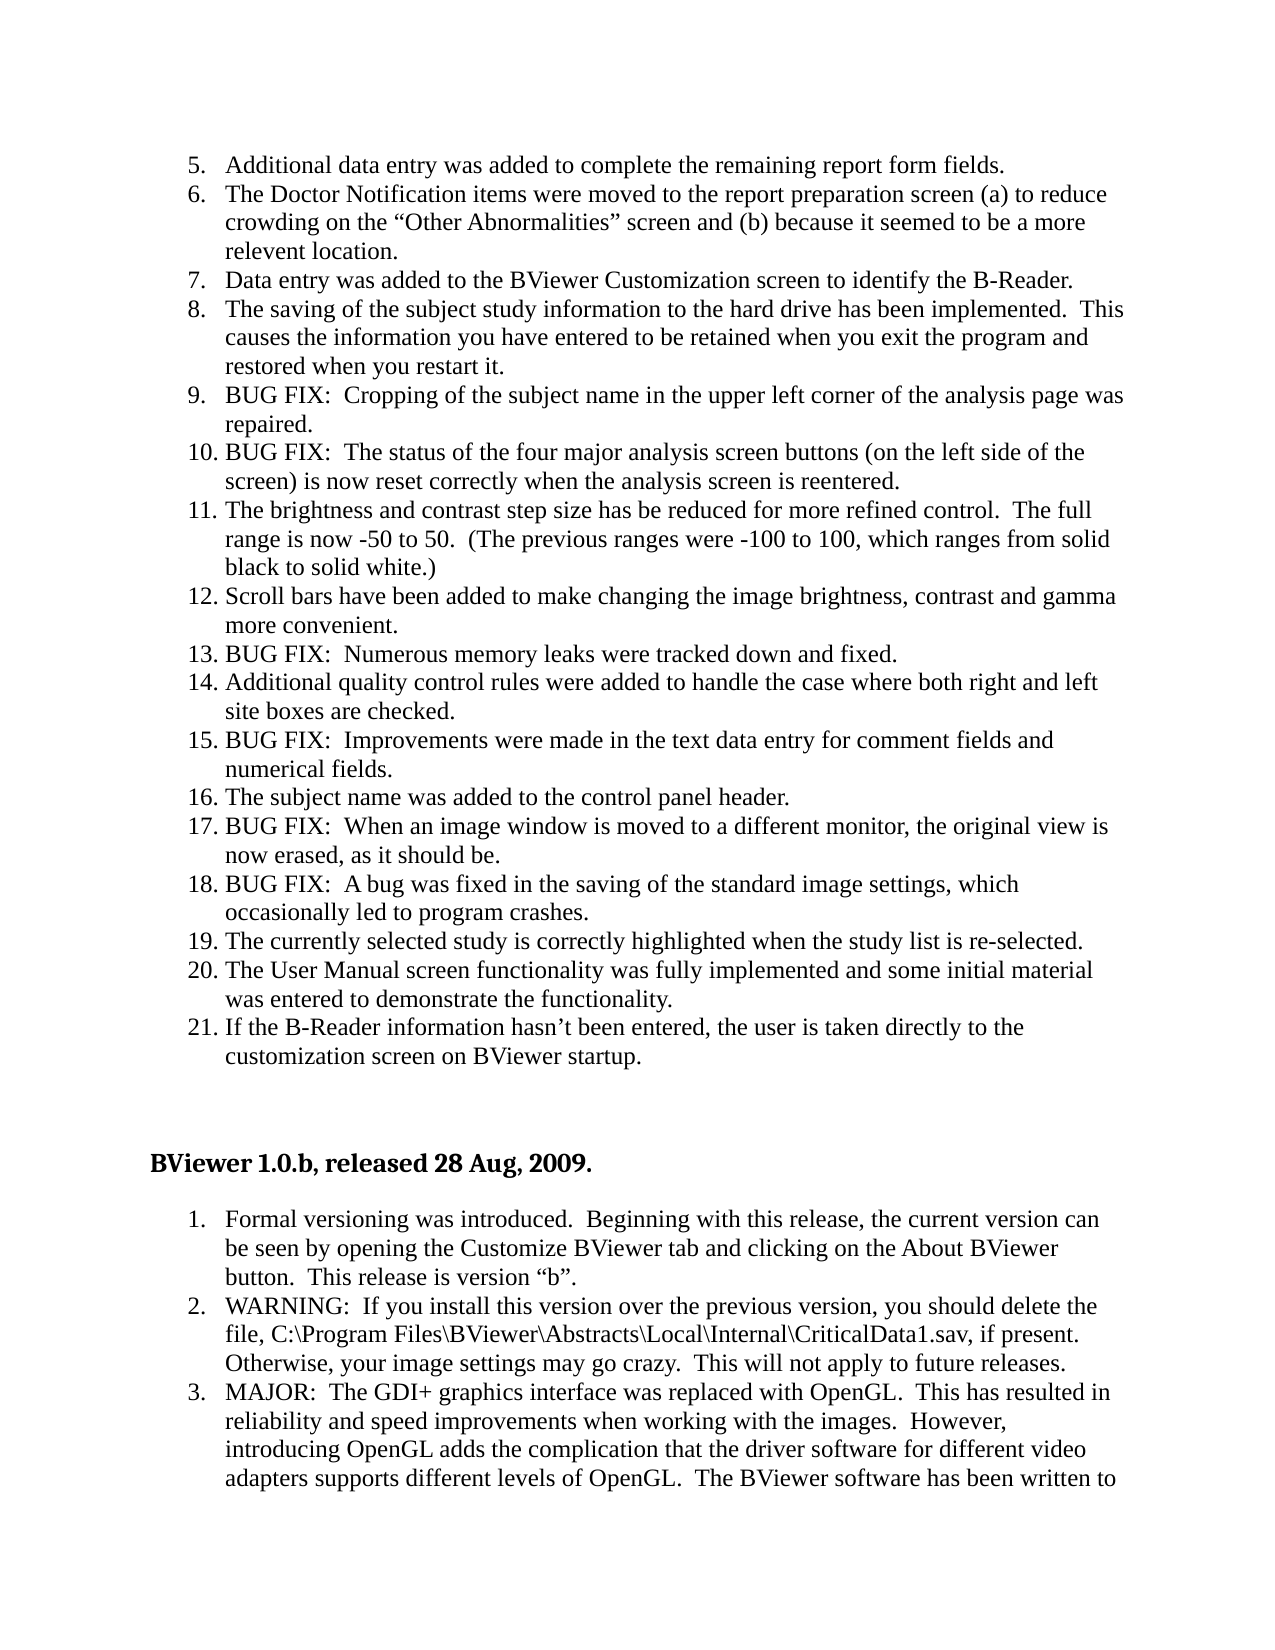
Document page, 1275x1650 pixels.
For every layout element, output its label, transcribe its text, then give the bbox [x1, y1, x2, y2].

list BUG FIX: The status of the four major analysis screen buttons (on the left side of the screen) is now reset correctly when the analysis screen is reentered. [187, 437, 1125, 495]
subtitle BViewer 1.0.b, released 28 Aug, 2009. [150, 1148, 1125, 1179]
list The Doctor Notification items were moved to the report preparation screen (a) to reduce crowding on the “Other Abnormalities” screen and (b) because it seemed to be a more relevent location. [187, 179, 1125, 265]
list The brightness and contrast step size has be reduced for more refined control. The full range is now -50 to 50. (The previous ranges were -100 to 100, which ranges from solid black to solid white.) [187, 495, 1125, 581]
list Scroll bars have been added to make changing the image brightness, contrast and gamma more convenient. [187, 581, 1125, 639]
list The saving of the subject study information to the hard drive has been implemented. This causes the information you have entered to be retained when you exit the program and restored when you restart it. [187, 294, 1125, 380]
list WARNING: If you install this version over the previous version, you should delete the file, C:\Program Files\BViewer\Abstracts\Local\Internal\CriticalData1.sav, if present. Otherwise, your image settings may go crazy. This will not apply to future releases. [187, 1291, 1125, 1377]
list MAJOR: The GDI+ graphics interface was replaced with OpenGL. This has resulted in reliability and speed improvements when working with the images. However, introducing OpenGL adds the complication that the driver software for different video adapters supports different levels of OpenGL. The BViewer software has been written to [187, 1377, 1125, 1492]
list BUG FIX: Numerous memory leaks were tracked down and fixed. [187, 639, 1125, 667]
list BUG FIX: When an image window is moved to a different monitor, the original view is now erased, as it should be. [187, 811, 1125, 869]
list The User Manual screen functionality was fully implemented and some initial material was entered to demonstrate the functionality. [187, 955, 1125, 1012]
list The subject name was added to the control panel header. [187, 782, 1125, 811]
list Additional data entry was added to complete the remaining report form fields. [187, 150, 1125, 179]
list If the B-Reader information hasn’t been entered, the user is taken directly to the customization screen on BViewer startup. [187, 1012, 1125, 1070]
list Additional quality control rules were added to handle the case where both right and left site boxes are checked. [187, 667, 1125, 725]
list Data entry was added to the BViewer Customization screen to identify the B-Reader. [187, 265, 1125, 294]
list The currently selected study is correctly highlighted when the study list is re-selected. [187, 926, 1125, 955]
list BUG FIX: Cropping of the subject name in the upper left corner of the analysis page was repaired. [187, 380, 1125, 437]
list BUG FIX: A bug was fixed in the saving of the standard image settings, which occasionally led to program crashes. [187, 869, 1125, 926]
list Formal versioning was introduced. Beginning with this release, the current version can be seen by opening the Customize BViewer tab and clicking on the About BViewer button. This release is version “b”. [187, 1204, 1125, 1291]
list BUG FIX: Improvements were made in the text data entry for comment fields and numerical fields. [187, 725, 1125, 782]
